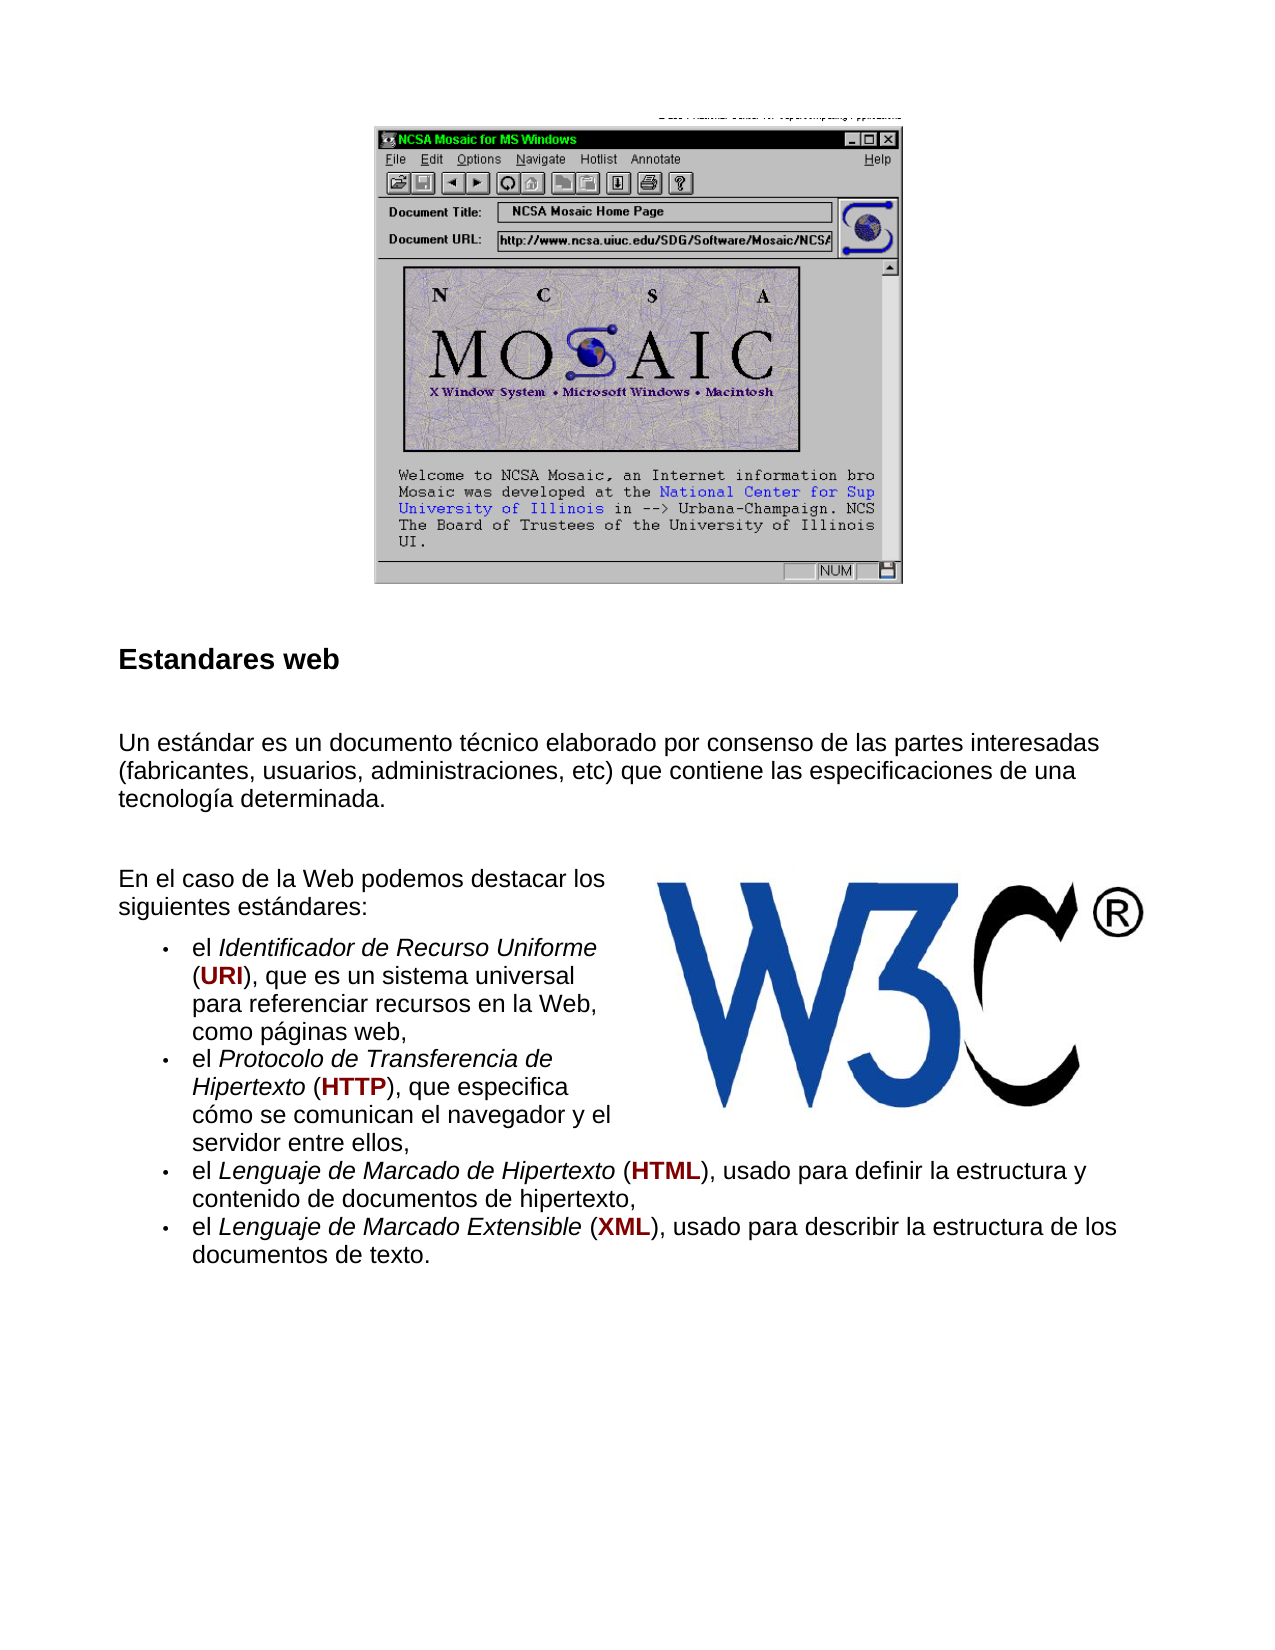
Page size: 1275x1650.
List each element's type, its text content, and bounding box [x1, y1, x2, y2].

picture [369, 118, 906, 588]
list el Identificador de Recurso Uniforme (URI), que es un sistema universal para referenciar recursos en la Web, como páginas web, [162, 933, 651, 1045]
text En el caso de la Web podemos destacar los siguientes estándares: [118, 865, 651, 921]
text Estandares web [118, 643, 1147, 676]
list el Lenguaje de Marcado Extensible (XML), usado para describir la estructura de los documentos de texto. [162, 1213, 1157, 1268]
list el Lenguaje de Marcado de Hipertexto (HTML), usado para definir la estructura y contenido de documentos de hipertexto, [162, 1157, 1157, 1213]
text Un estándar es un documento técnico elaborado por consenso de las partes interesadas (fabricantes, usuarios, administraciones, etc) que contiene las especificaciones de una tecnología determinada. [118, 728, 1147, 812]
picture [651, 862, 1153, 1120]
list el Protocolo de Transferencia de Hipertexto (HTTP), que especifica cómo se comunican el navegador y el servidor entre ellos, [162, 1045, 1157, 1157]
